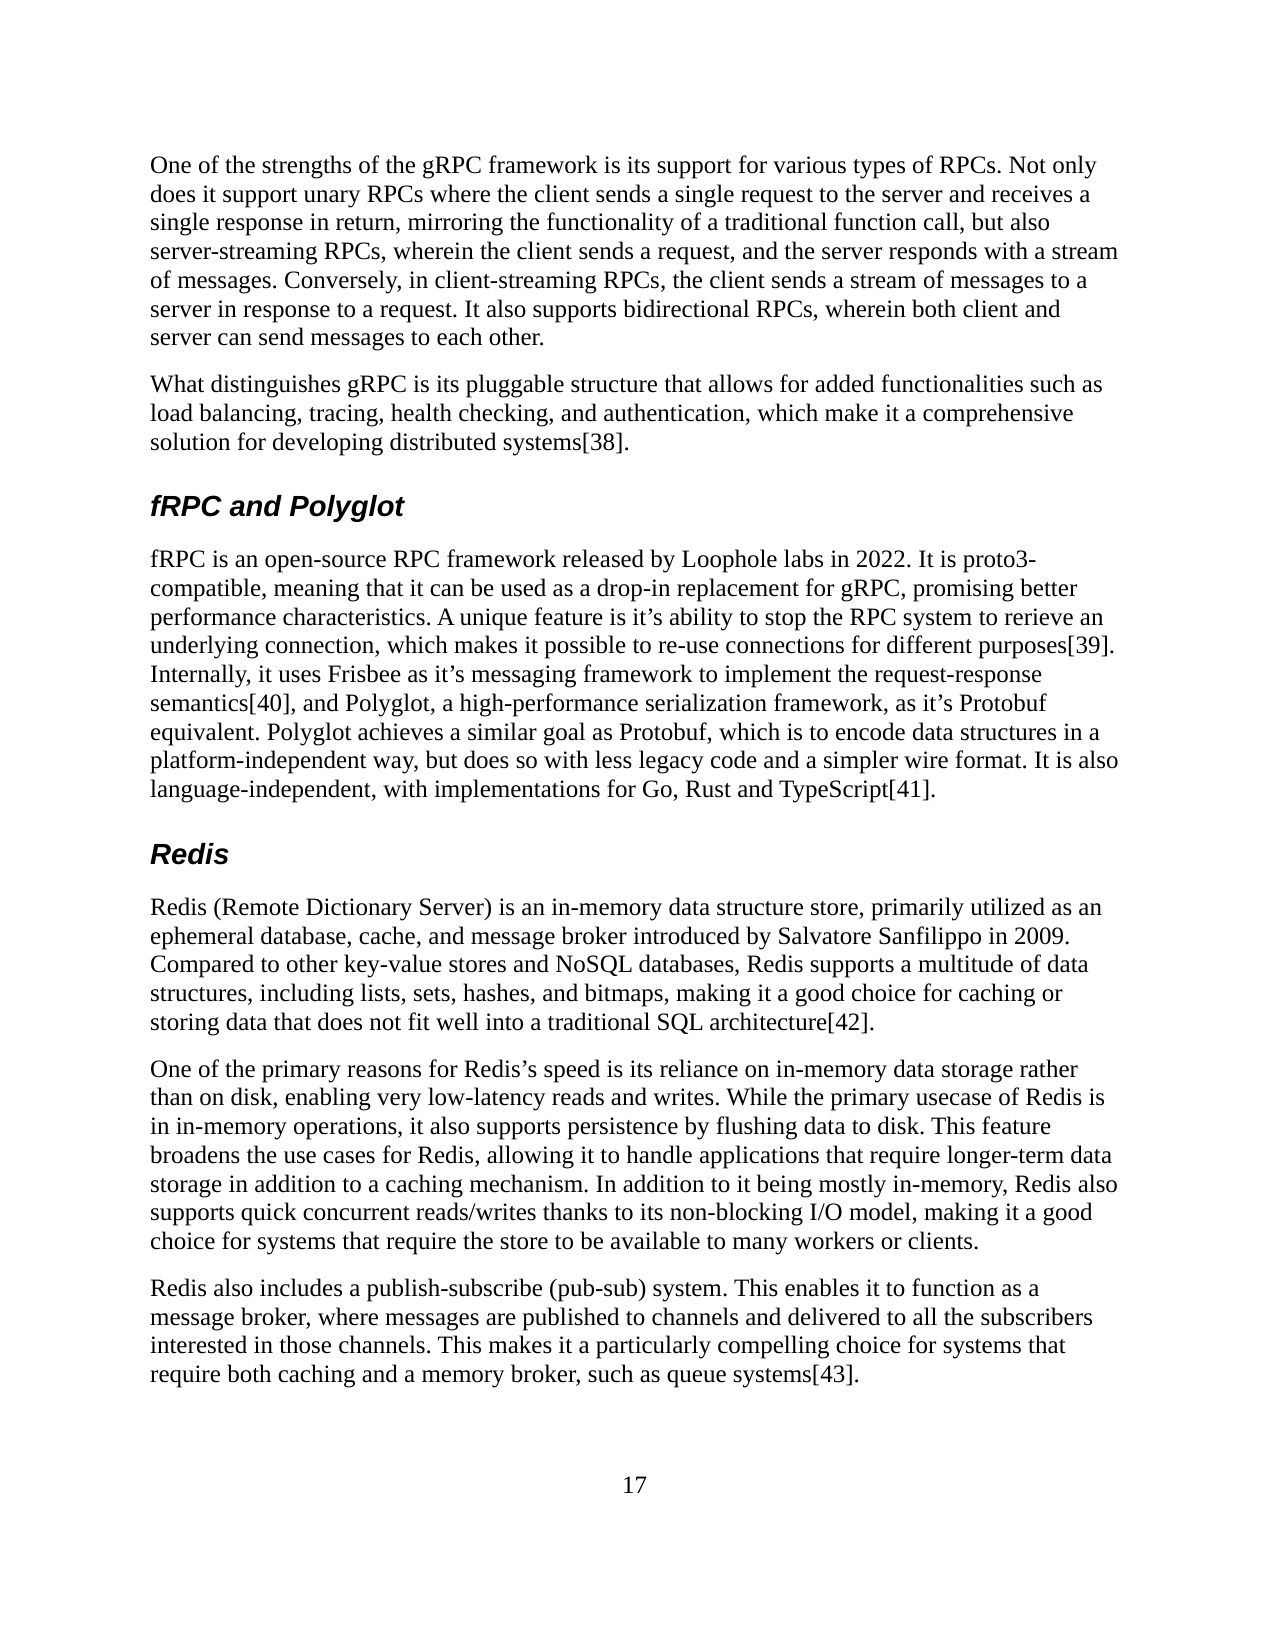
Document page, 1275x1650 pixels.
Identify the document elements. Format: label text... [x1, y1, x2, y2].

subtitle Redis [150, 837, 1125, 871]
text Redis also includes a publish-subscribe (pub-sub) system. This enables it to function as a message broker, where messages are published to channels and delivered to all the subscribers interested in those channels. This makes it a particularly compelling choice for systems that require both caching and a memory broker, such as queue systems[43]. [150, 1273, 1125, 1388]
text One of the primary reasons for Redis’s speed is its reliance on in-memory data storage rather than on disk, enabling very low-latency reads and writes. While the primary usecase of Redis is in in-memory operations, it also supports persistence by flushing data to disk. This feature broadens the use cases for Redis, allowing it to handle applications that require longer-term data storage in addition to a caching mechanism. In addition to it being mostly in-memory, Redis also supports quick concurrent reads/writes thanks to its non-blocking I/O model, making it a good choice for systems that require the store to be available to many workers or clients. [150, 1054, 1125, 1255]
subtitle fRPC and Polyglot [150, 489, 1125, 523]
text Redis (Remote Dictionary Server) is an in-memory data structure store, primarily utilized as an ephemeral database, cache, and message broker introduced by Salvatore Sanfilippo in 2009. Compared to other key-value stores and NoSQL databases, Redis supports a multitude of data structures, including lists, sets, hashes, and bitmaps, making it a good choice for caching or storing data that does not fit well into a traditional SQL architecture[42]. [150, 892, 1125, 1036]
text fRPC is an open-source RPC framework released by Loophole labs in 2022. It is proto3-compatible, meaning that it can be used as a drop-in replacement for gRPC, promising better performance characteristics. A unique feature is it’s ability to stop the RPC system to rerieve an underlying connection, which makes it possible to re-use connections for different purposes[39]. Internally, it uses Frisbee as it’s messaging framework to implement the request-response semantics[40], and Polyglot, a high-performance serialization framework, as it’s Protobuf equivalent. Polyglot achieves a similar goal as Protobuf, which is to encode data structures in a platform-independent way, but does so with less legacy code and a simpler wire format. It is also language-independent, with implementations for Go, Rust and TypeScript[41]. [150, 544, 1125, 803]
text What distinguishes gRPC is its pluggable structure that allows for added functionalities such as load balancing, tracing, health checking, and authentication, which make it a comprehensive solution for developing distributed systems[38]. [150, 369, 1125, 455]
text One of the strengths of the gRPC framework is its support for various types of RPCs. Not only does it support unary RPCs where the client sends a single request to the server and receives a single response in return, mirroring the functionality of a traditional function call, but also server-streaming RPCs, wherein the client sends a request, and the server responds with a stream of messages. Conversely, in client-streaming RPCs, the client sends a stream of messages to a server in response to a request. It also supports bidirectional RPCs, wherein both client and server can send messages to each other. [150, 150, 1125, 351]
